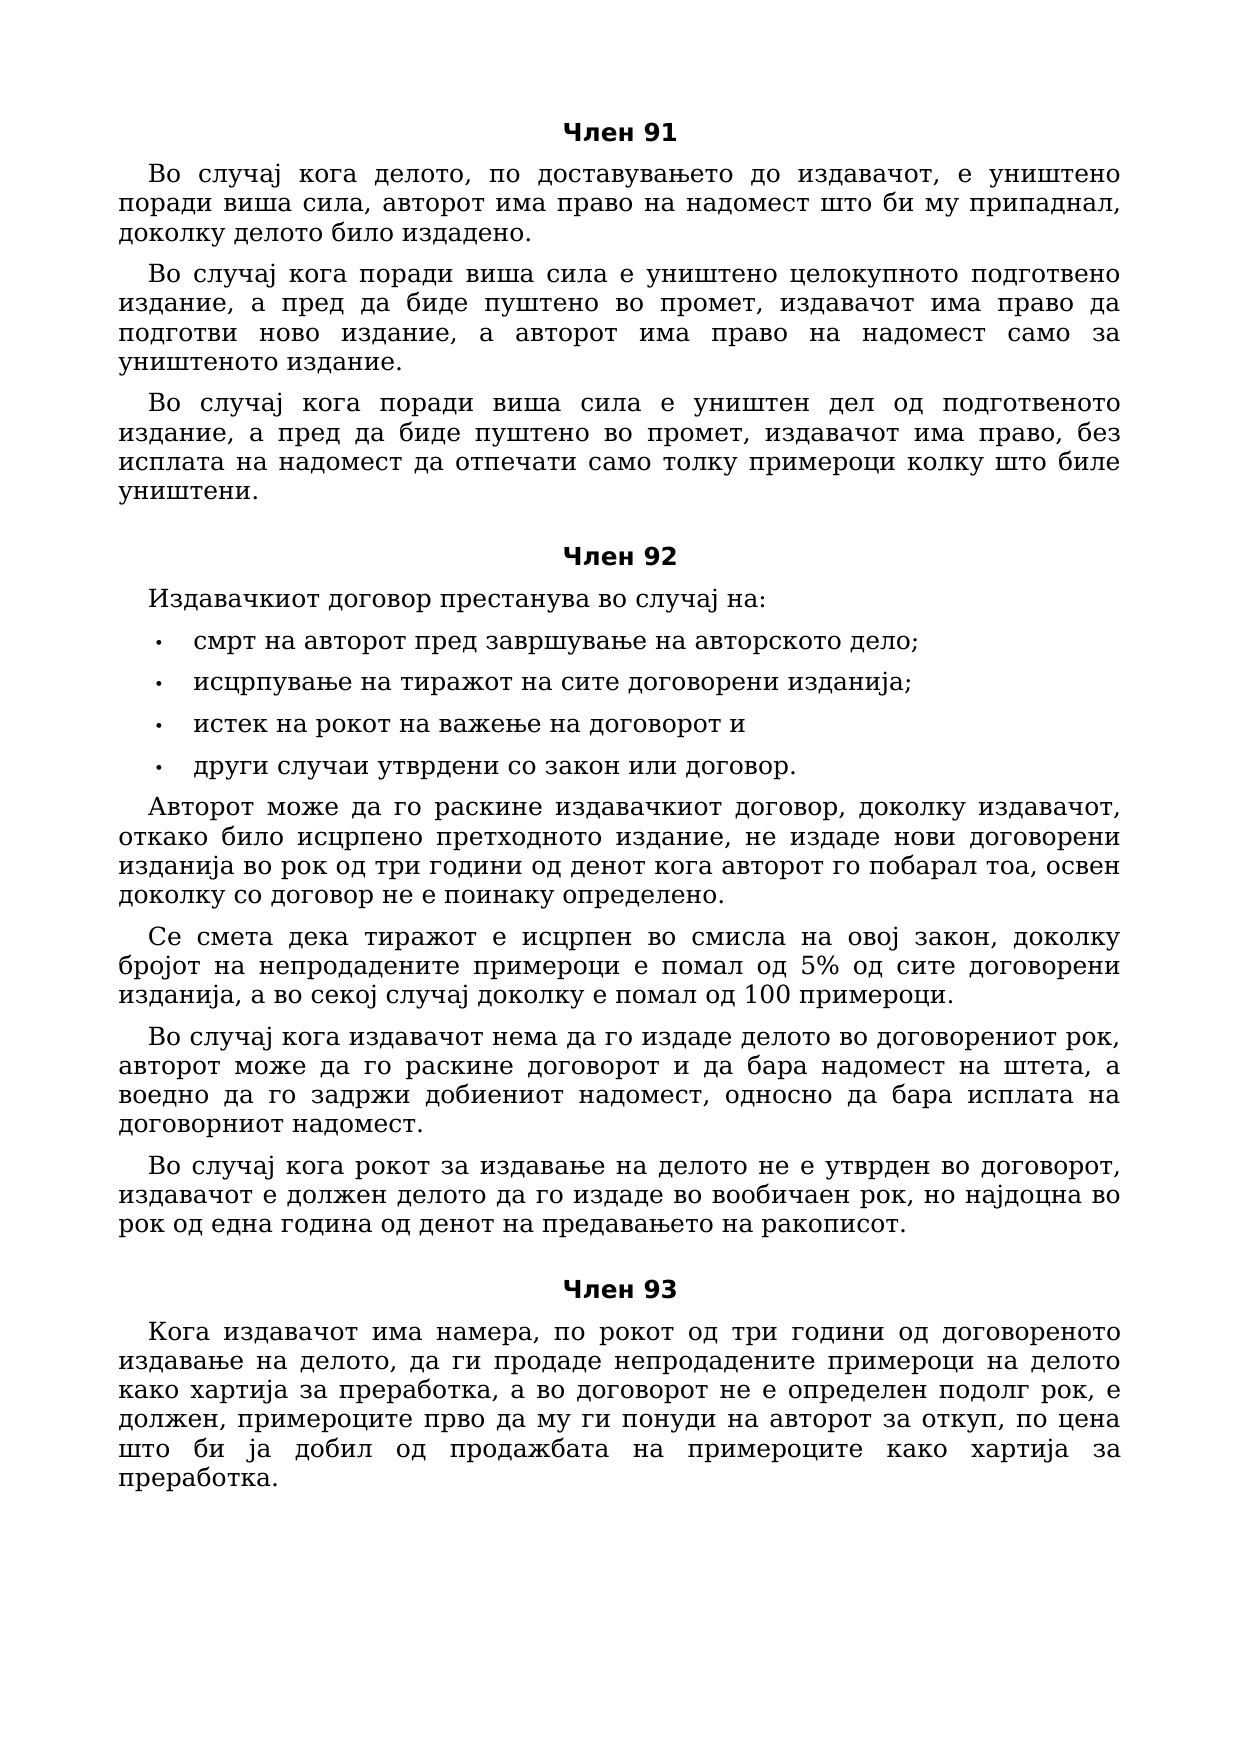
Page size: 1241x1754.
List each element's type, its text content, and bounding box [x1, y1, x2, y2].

text Во случај кога делото, по доставувањето до издавачот, е уништено поради виша сила, авторот има право на надомест што би му припаднал, доколку делото било издадено. [118, 159, 1122, 247]
list истек на рокот на важење на договорот и [156, 709, 1122, 738]
text Во случај кога поради виша сила е уништен дел од подготвеното издание, а пред да биде пуштено во промет, издавачот има право, без исплата на надомест да отпечати само толку примероци колку што биле уништени. [118, 389, 1122, 505]
text Издавачкиот договор престанува во случај на: [118, 584, 1122, 613]
text Кога издавачот има намера, по рокот од три години од договореното издавање на делото, да ги продаде непродадените примероци на делото како хартија за преработка, а во договорот не е определен подолг рок, е должен, примероците прво да му ги понуди на авторот за откуп, по цена што би ја добил од продажбата на примероците како хартија за преработка. [118, 1317, 1122, 1492]
text Во случај кога издавачот нема да го издаде делото во договорениот рок, авторот може да го раскине договорот и да бара надомест на штета, а воедно да го задржи добиениот надомест, односно да бара исплата на договорниот надомест. [118, 1022, 1122, 1138]
list смрт на авторот пред завршување на авторското дело; [156, 626, 1122, 655]
text Во случај кога поради виша сила е уништено целокупното подготвено издание, а пред да биде пуштено во промет, издавачот има право да подготви ново издание, а авторот има право на надомест само за уништеното издание. [118, 259, 1122, 376]
text Во случај кога рокот за издавање на делото не е утврден во договорот, издавачот е должен делото да го издаде во вообичаен рок, но најдоцна во рок од една година од денот на предавањето на ракописот. [118, 1151, 1122, 1238]
list други случаи утврдени со закон или договор. [156, 751, 1122, 780]
subtitle Член 92 [118, 543, 1122, 572]
list исцрпување на тиражот на сите договорени изданија; [156, 667, 1122, 697]
text Се смета дека тиражот е исцрпен во смисла на овој закон, доколку бројот на непродадените примероци е помал од 5% од сите договорени изданија, а во секој случај доколку е помал од 100 примероци. [118, 922, 1122, 1009]
subtitle Член 91 [118, 118, 1122, 147]
subtitle Член 93 [118, 1276, 1122, 1305]
text Авторот може да го раскине издавачкиот договор, доколку издавачот, откако било исцрпено претходното издание, не издаде нови договорени изданија во рок од три години од денот кога авторот го побарал тоа, освен доколку со договор не е поинаку определено. [118, 792, 1122, 909]
